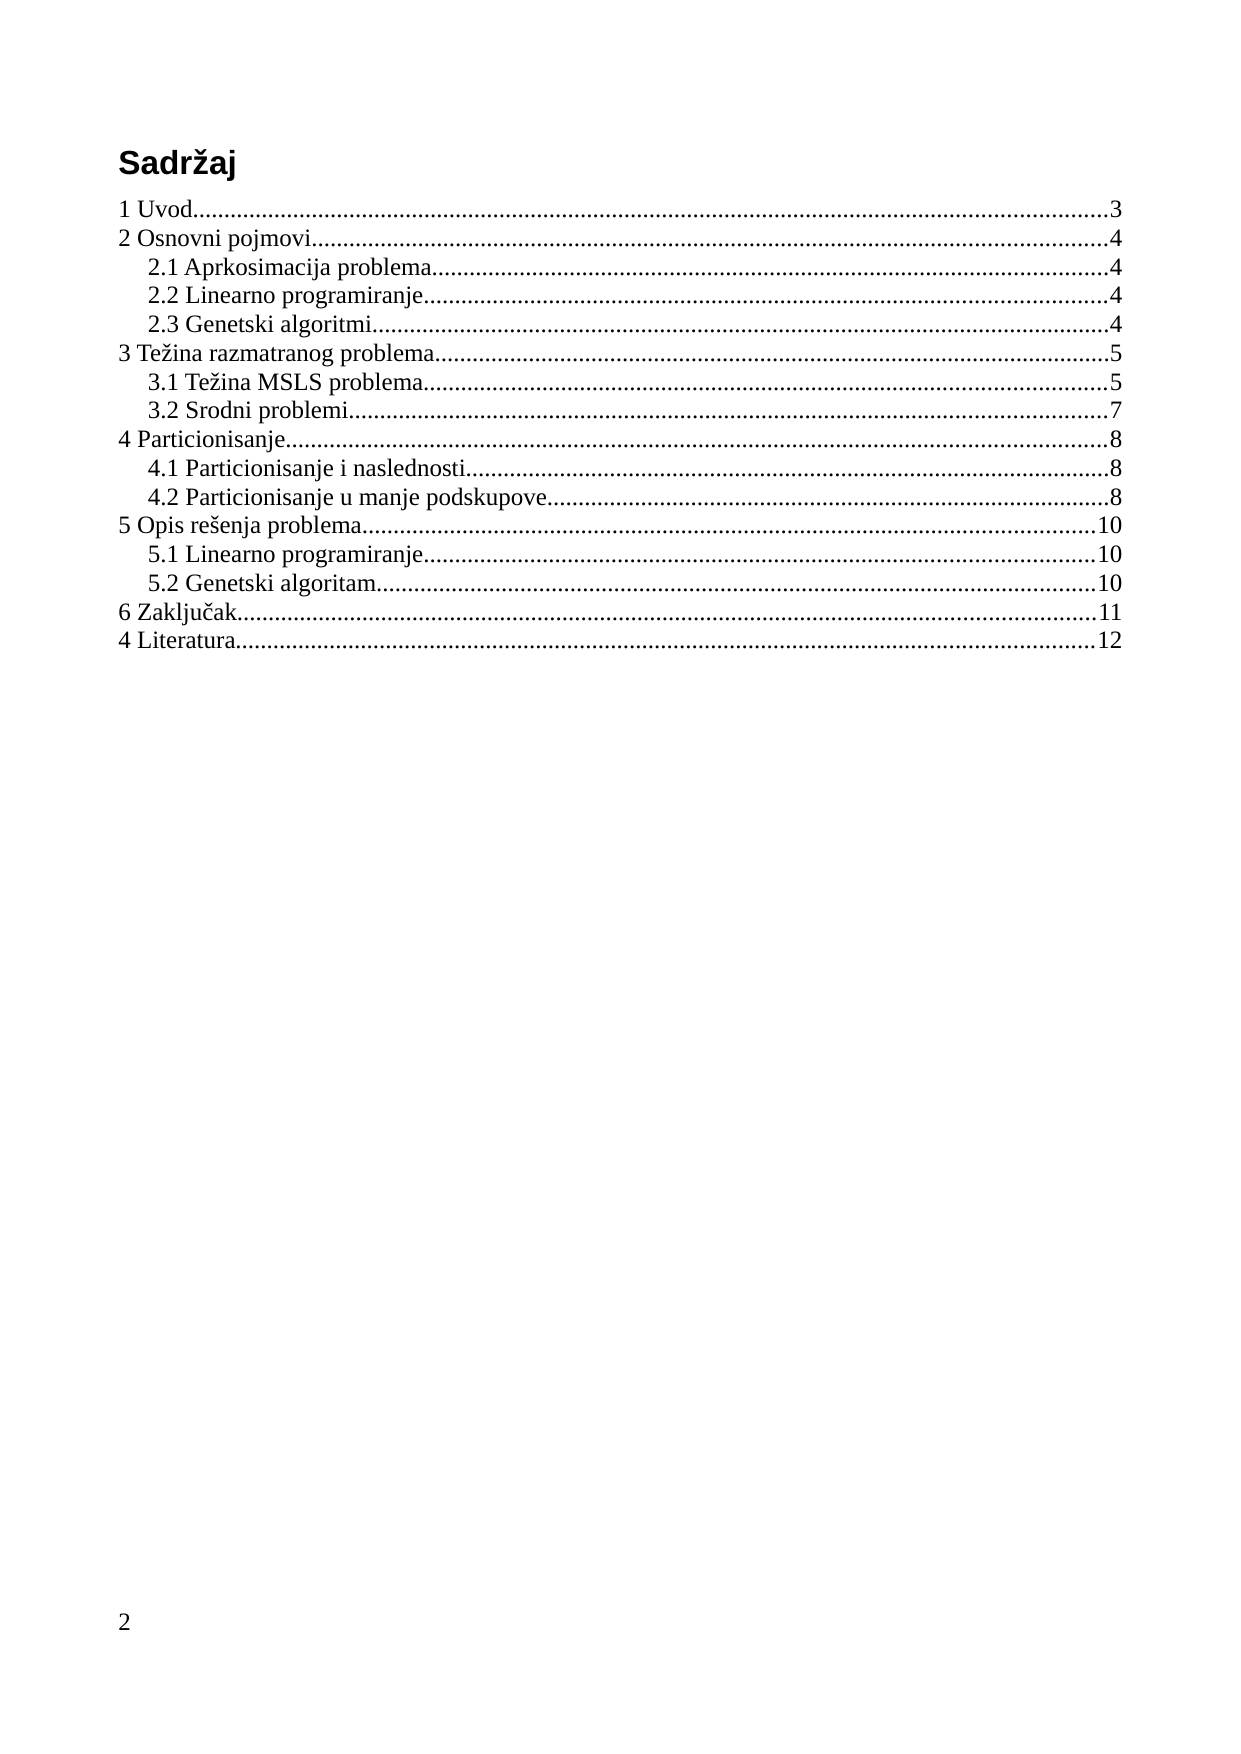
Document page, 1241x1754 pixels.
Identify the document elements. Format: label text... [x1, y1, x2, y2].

text 5 Opis rešenja problema 10 [118, 510, 1122, 539]
text 4.2 Particionisanje u manje podskupove 8 [148, 482, 1122, 510]
text 5.2 Genetski algoritam 10 [148, 568, 1122, 597]
text 3.2 Srodni problemi 7 [148, 395, 1122, 424]
text 3.1 Težina MSLS problema 5 [148, 367, 1122, 395]
text 3 Težina razmatranog problema 5 [118, 338, 1122, 367]
text 4.1 Particionisanje i naslednosti 8 [148, 453, 1122, 482]
subtitle Sadržaj [118, 143, 1122, 182]
text 5.1 Linearno programiranje 10 [148, 539, 1122, 568]
text 2.1 Aprkosimacija problema 4 [148, 252, 1122, 280]
text 1 Uvod 3 [118, 194, 1122, 223]
text 2 Osnovni pojmovi 4 [118, 223, 1122, 252]
text 2.2 Linearno programiranje 4 [148, 280, 1122, 309]
text 6 Zaključak 11 [118, 597, 1122, 625]
text 2.3 Genetski algoritmi 4 [148, 309, 1122, 338]
text 4 Particionisanje 8 [118, 424, 1122, 453]
text 4 Literatura 12 [118, 625, 1122, 654]
